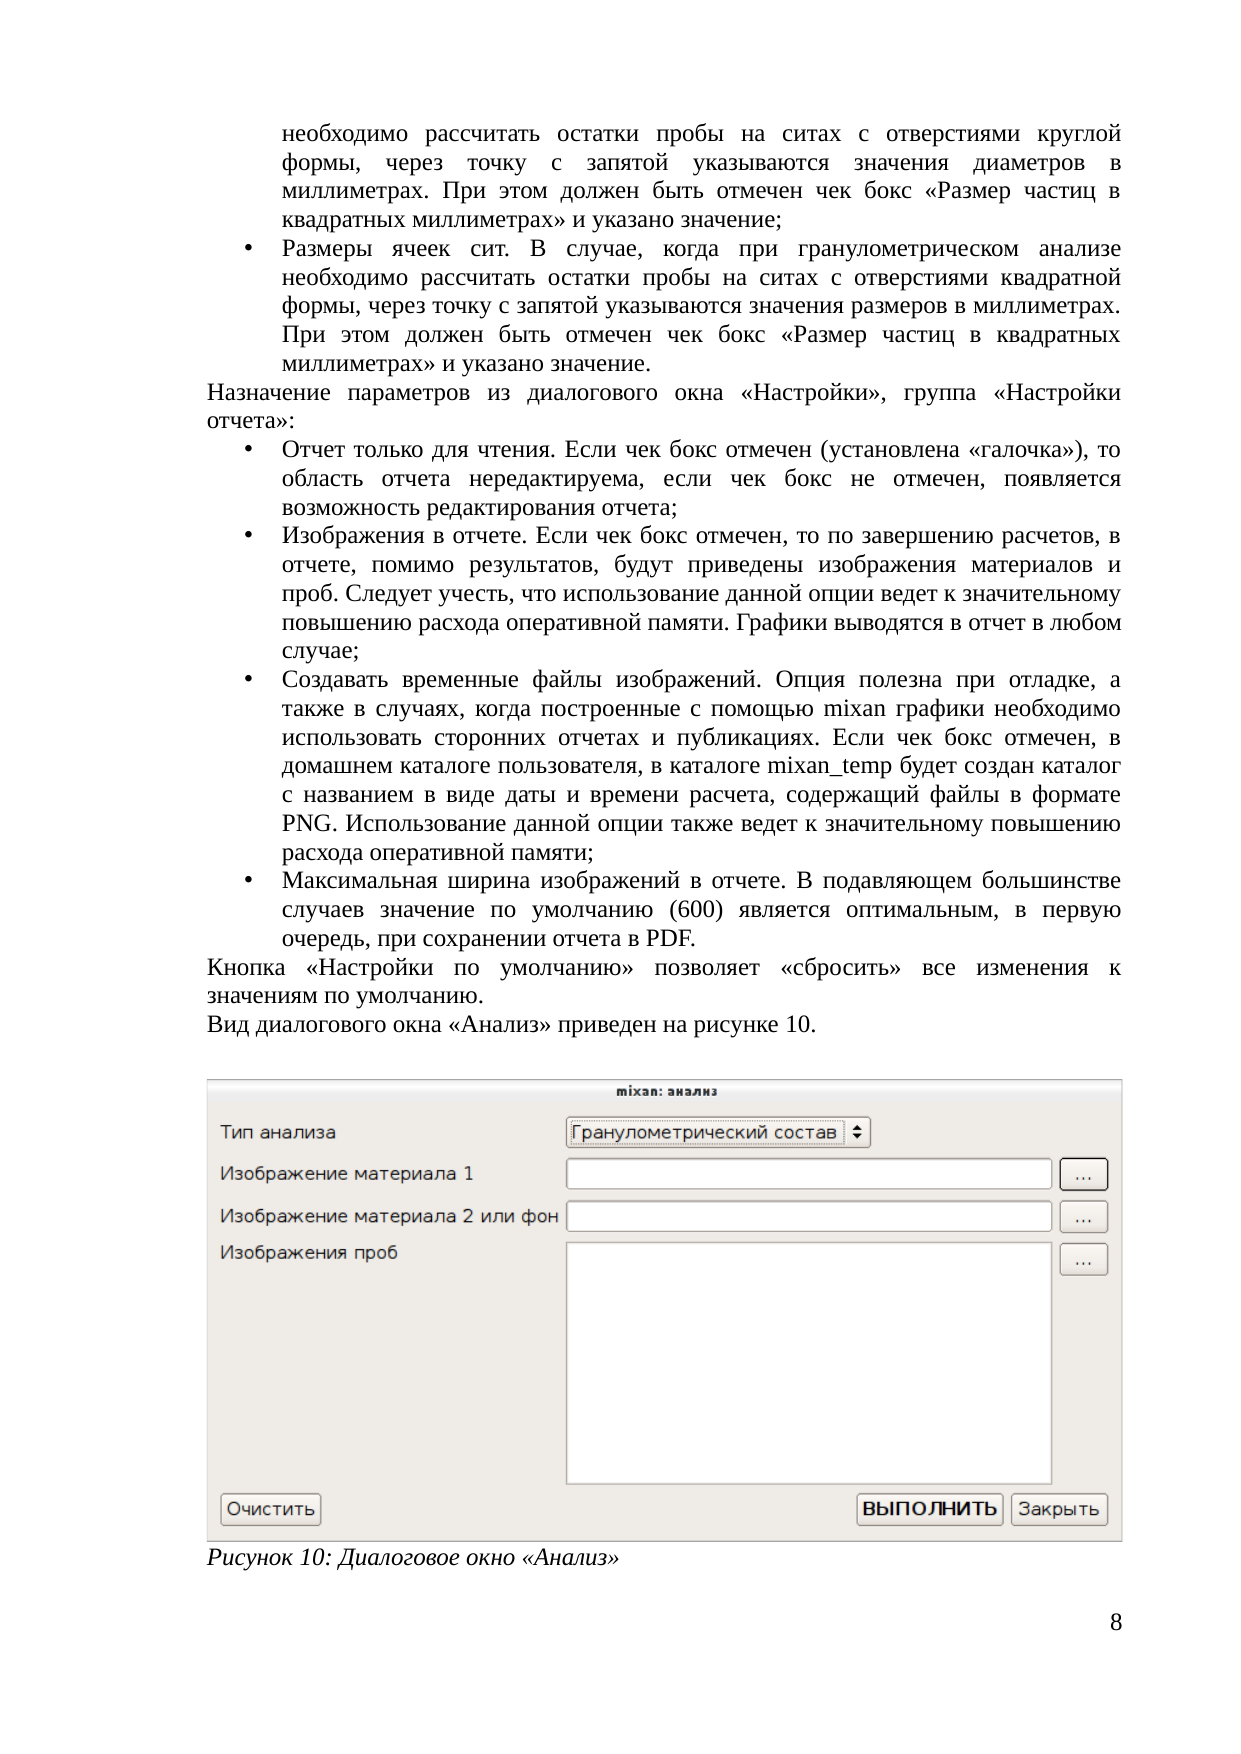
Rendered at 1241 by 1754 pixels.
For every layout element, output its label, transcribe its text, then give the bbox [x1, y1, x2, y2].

list необходимо рассчитать остатки пробы на ситах с отверстиями круглой формы, через точку с запятой указываются значения диаметров в миллиметрах. При этом должен быть отмечен чек бокс «Размер частиц в квадратных миллиметрах» и указано значение; [244, 118, 1122, 233]
text Рисунок 10: Диалоговое окно «Анализ» [207, 1542, 1122, 1571]
picture [206, 1079, 1123, 1542]
list Отчет только для чтения. Если чек бокс отмечен (установлена «галочка»), то область отчета нередактируема, если чек бокс не отмечен, появляется возможность редактирования отчета; [244, 434, 1122, 521]
list Изображения в отчете. Если чек бокс отмечен, то по завершению расчетов, в отчете, помимо результатов, будут приведены изображения материалов и проб. Следует учесть, что использование данной опции ведет к значительному повышению расхода оперативной памяти. Графики выводятся в отчет в любом случае; [244, 521, 1122, 664]
list Максимальная ширина изображений в отчете. В подавляющем большинстве случаев значение по умолчанию (600) является оптимальным, в первую очередь, при сохранении отчета в PDF. [244, 866, 1122, 952]
text Назначение параметров из диалогового окна «Настройки», группа «Настройки отчета»: [207, 377, 1122, 434]
text Кнопка «Настройки по умолчанию» позволяет «сбросить» все изменения к значениям по умолчанию. [207, 952, 1122, 1009]
list Размеры ячеек сит. В случае, когда при гранулометрическом анализе необходимо рассчитать остатки пробы на ситах с отверстиями квадратной формы, через точку с запятой указываются значения размеров в миллиметрах. При этом должен быть отмечен чек бокс «Размер частиц в квадратных миллиметрах» и указано значение. [244, 233, 1122, 377]
list Создавать временные файлы изображений. Опция полезна при отладке, а также в случаях, когда построенные с помощью mixan графики необходимо использовать сторонних отчетах и публикациях. Если чек бокс отмечен, в домашнем каталоге пользователя, в каталоге mixan_temp будет создан каталог с названием в виде даты и времени расчета, содержащий файлы в формате PNG. Использование данной опции также ведет к значительному повышению расхода оперативной памяти; [244, 664, 1122, 866]
text Вид диалогового окна «Анализ» приведен на рисунке 10. [207, 1009, 1122, 1038]
